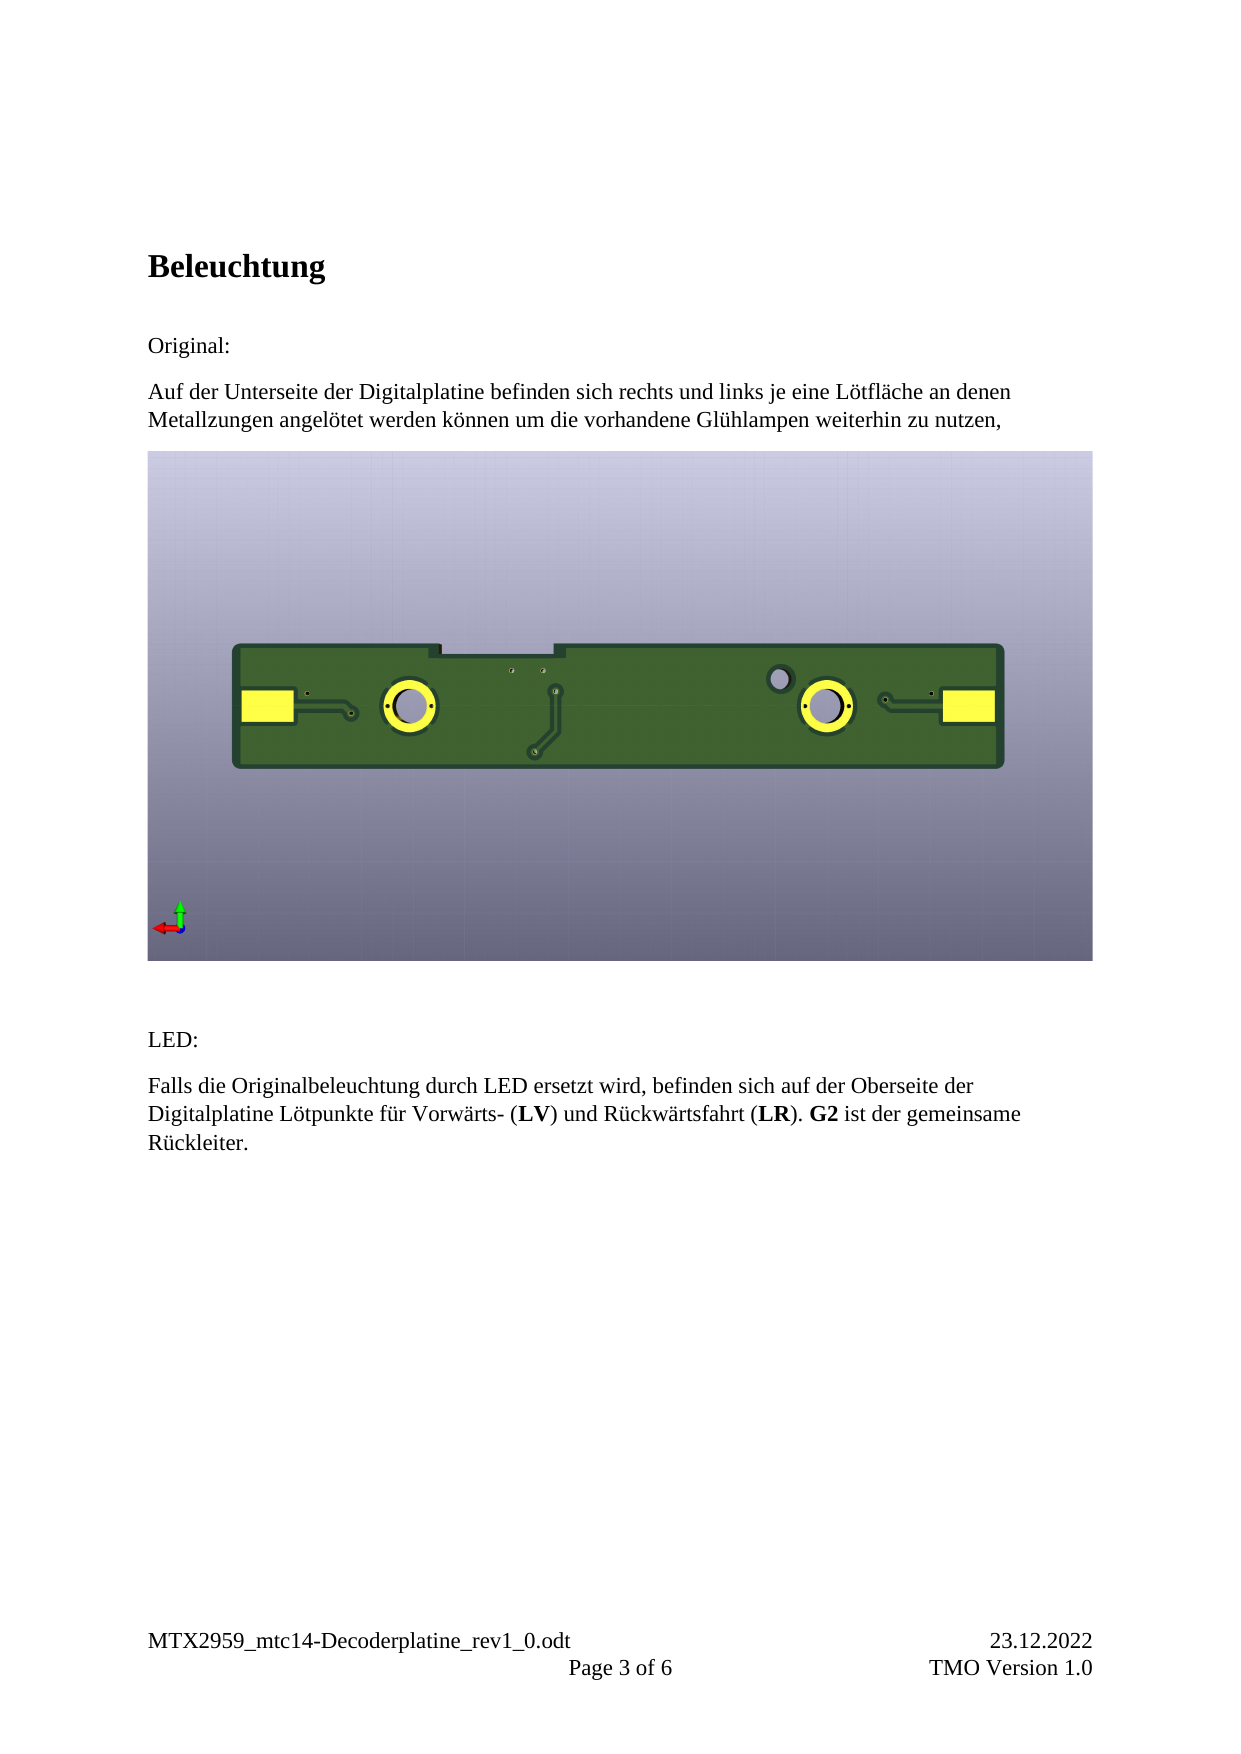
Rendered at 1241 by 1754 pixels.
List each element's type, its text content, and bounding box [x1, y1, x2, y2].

text Auf der Unterseite der Digitalplatine befinden sich rechts und links je eine Lötfläche an denen Metallzungen angelötet werden können um die vorhandene Glühlampen weiterhin zu nutzen, [148, 378, 1093, 432]
text Original: [148, 333, 1093, 359]
subtitle Beleuchtung [148, 246, 1093, 284]
text Falls die Originalbeleuchtung durch LED ersetzt wird, befinden sich auf der Oberseite der Digitalplatine Lötpunkte für Vorwärts- (LV) und Rückwärtsfahrt (LR). G2 ist der gemeinsame Rückleiter. [148, 1072, 1093, 1155]
picture [147, 451, 1093, 961]
text LED: [148, 1027, 1093, 1053]
